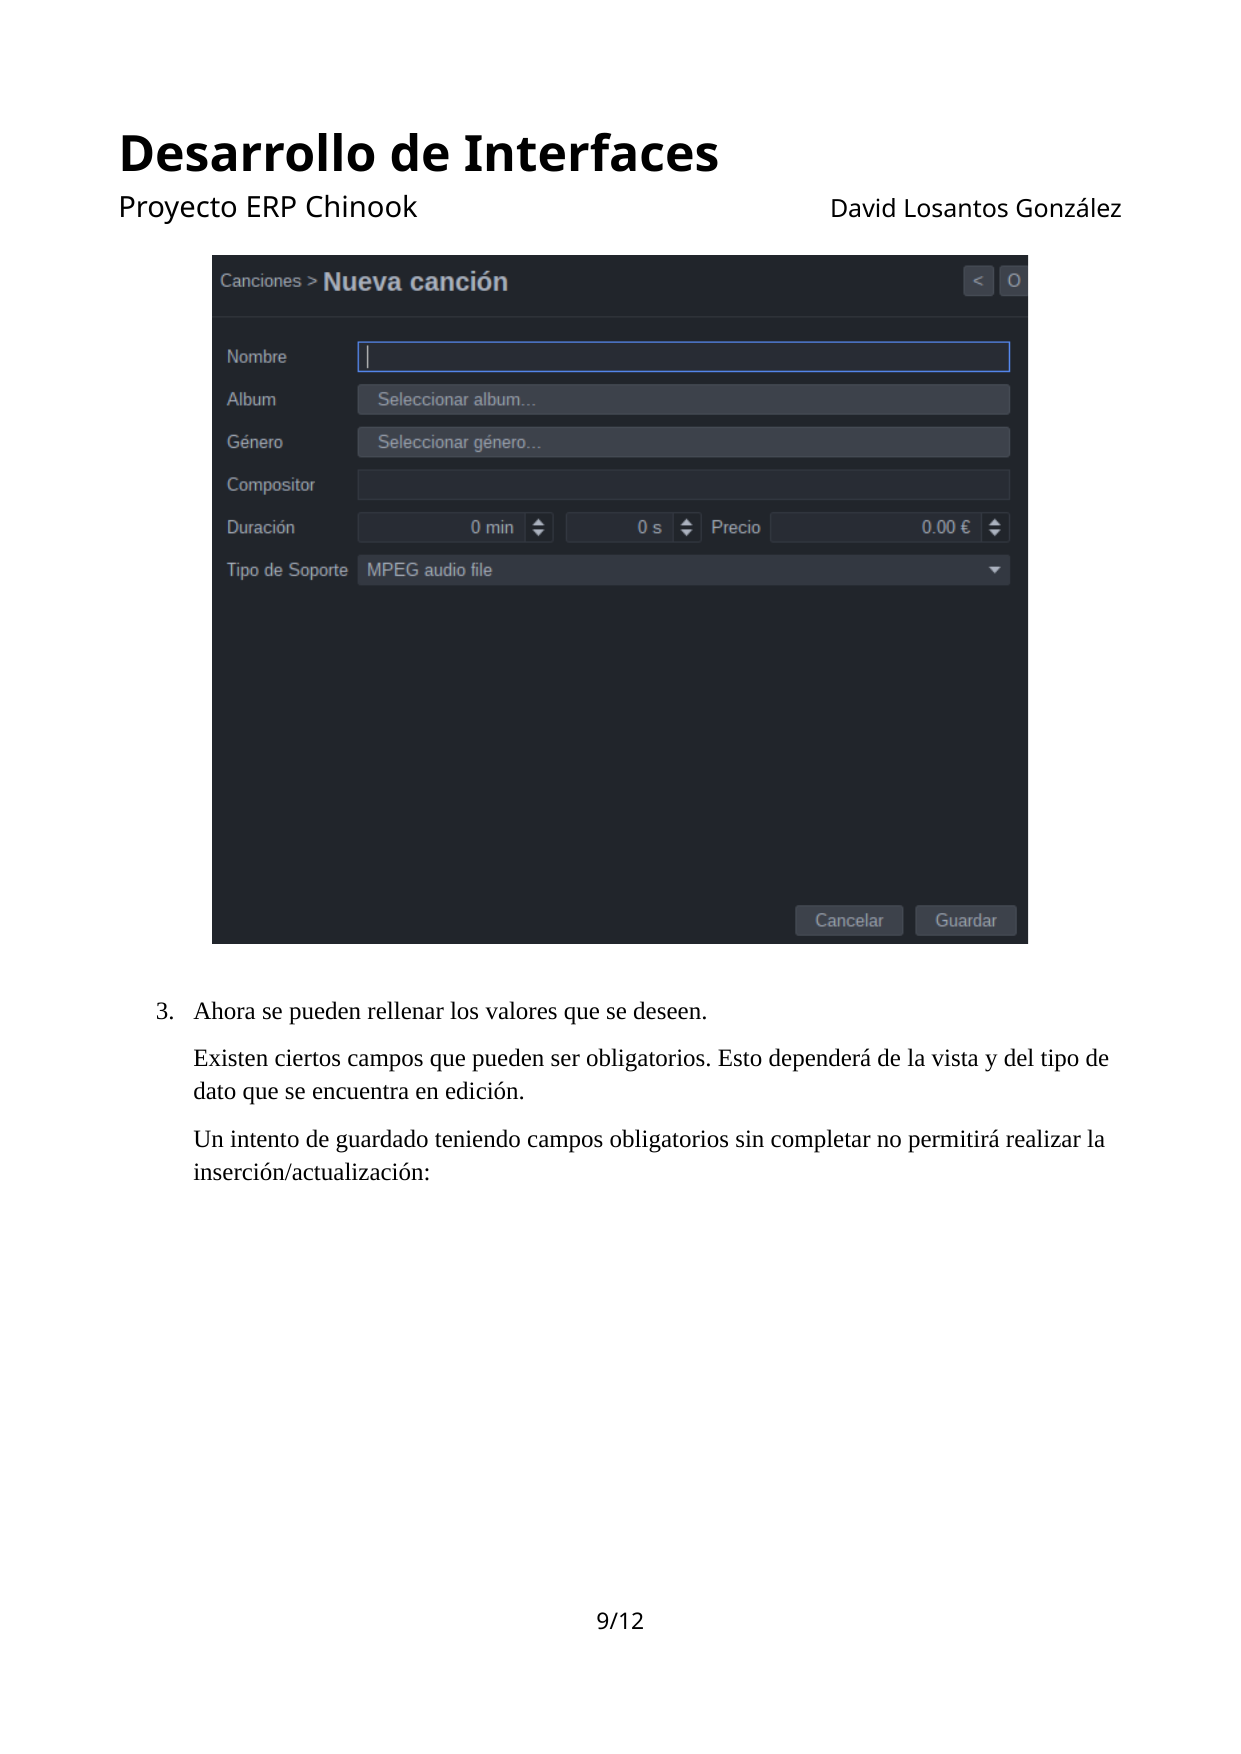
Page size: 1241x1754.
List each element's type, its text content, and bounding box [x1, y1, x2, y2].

list Un intento de guardado teniendo campos obligatorios sin completar no permitirá realizar la inserción/actualización: [156, 1124, 1122, 1186]
list Ahora se pueden rellenar los valores que se deseen. [156, 996, 1122, 1024]
list Existen ciertos campos que pueden ser obligatorios. Esto dependerá de la vista y del tipo de dato que se encuentra en edición. [156, 1043, 1122, 1105]
picture [212, 255, 1029, 944]
